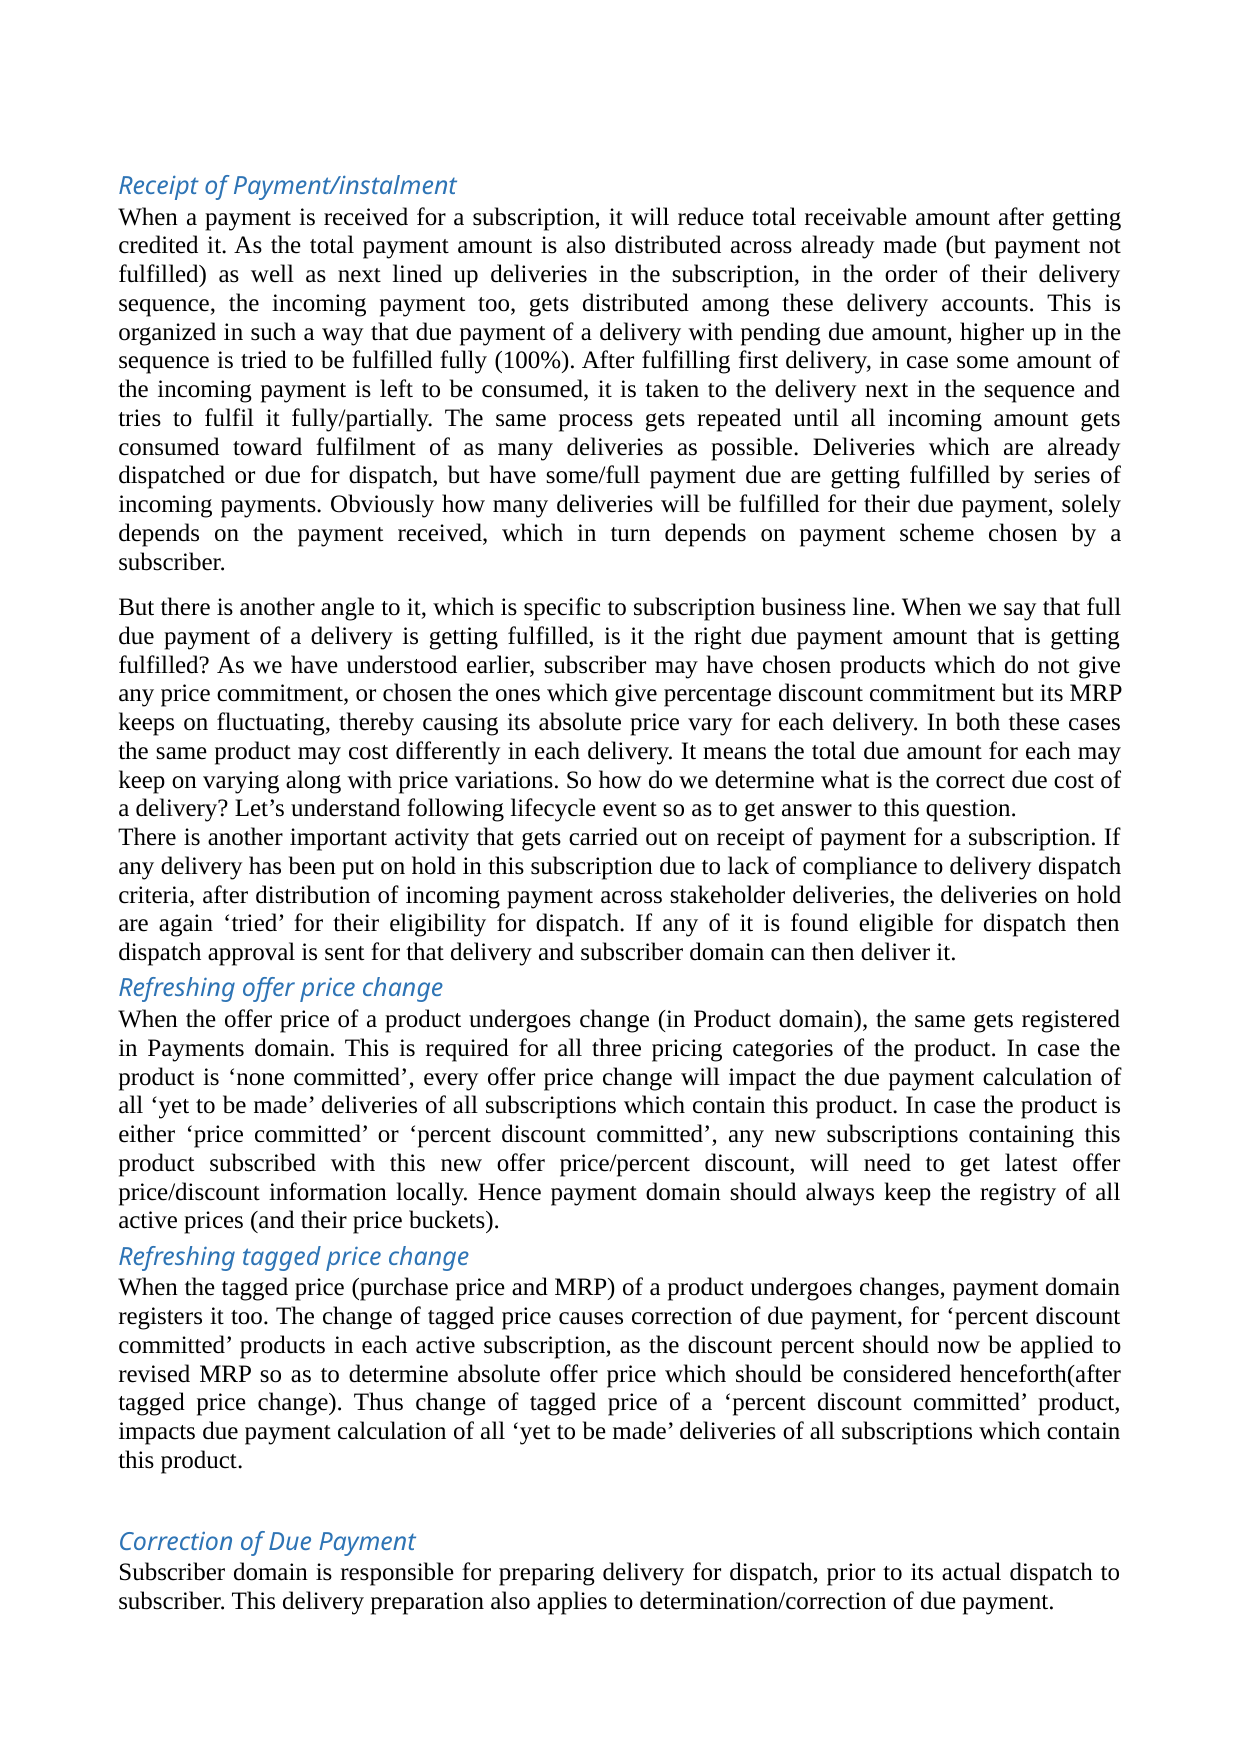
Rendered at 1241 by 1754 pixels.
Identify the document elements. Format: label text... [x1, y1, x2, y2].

text But there is another angle to it, which is specific to subscription business line. When we say that full due payment of a delivery is getting fulfilled, is it the right due payment amount that is getting fulfilled? As we have understood earlier, subscriber may have chosen products which do not give any price commitment, or chosen the ones which give percentage discount commitment but its MRP keeps on fluctuating, thereby causing its absolute price vary for each delivery. In both these cases the same product may cost differently in each delivery. It means the total due amount for each may keep on varying along with price variations. So how do we determine what is the correct due cost of a delivery? Let’s understand following lifecycle event so as to get answer to this question. [118, 592, 1122, 822]
text Subscriber domain is responsible for preparing delivery for dispatch, prior to its actual dispatch to subscriber. This delivery preparation also applies to determination/correction of due payment. [118, 1557, 1122, 1615]
list When the tagged price (purchase price and MRP) of a product undergoes changes, payment domain registers it too. The change of tagged price causes correction of due payment, for ‘percent discount committed’ products in each active subscription, as the discount percent should now be applied to revised MRP so as to determine absolute offer price which should be considered henceforth(after tagged price change). Thus change of tagged price of a ‘percent discount committed’ product, impacts due payment calculation of all ‘yet to be made’ deliveries of all subscriptions which contain this product. [118, 1272, 1122, 1474]
subtitle Receipt of Payment/instalment [118, 168, 1122, 202]
list When a payment is received for a subscription, it will reduce total receivable amount after getting credited it. As the total payment amount is also distributed across already made (but payment not fulfilled) as well as next lined up deliveries in the subscription, in the order of their delivery sequence, the incoming payment too, gets distributed among these delivery accounts. This is organized in such a way that due payment of a delivery with pending due amount, higher up in the sequence is tried to be fulfilled fully (100%). After fulfilling first delivery, in case some amount of the incoming payment is left to be consumed, it is taken to the delivery next in the sequence and tries to fulfil it fully/partially. The same process gets repeated until all incoming amount gets consumed toward fulfilment of as many deliveries as possible. Deliveries which are already dispatched or due for dispatch, but have some/full payment due are getting fulfilled by series of incoming payments. Obviously how many deliveries will be fulfilled for their due payment, solely depends on the payment received, which in turn depends on payment scheme chosen by a subscriber. [118, 202, 1122, 576]
text There is another important activity that gets carried out on receipt of payment for a subscription. If any delivery has been put on hold in this subscription due to lack of compliance to delivery dispatch criteria, after distribution of incoming payment across stakeholder deliveries, the deliveries on hold are again ‘tried’ for their eligibility for dispatch. If any of it is found eligible for dispatch then dispatch approval is sent for that delivery and subscriber domain can then deliver it. [118, 822, 1122, 966]
text When the offer price of a product undergoes change (in Product domain), the same gets registered in Payments domain. This is required for all three pricing categories of the product. In case the product is ‘none committed’, every offer price change will impact the due payment calculation of all ‘yet to be made’ deliveries of all subscriptions which contain this product. In case the product is either ‘price committed’ or ‘percent discount committed’, any new subscriptions containing this product subscribed with this new offer price/percent discount, will need to get latest offer price/discount information locally. Hence payment domain should always keep the registry of all active prices (and their price buckets). [118, 1004, 1122, 1234]
subtitle Refreshing offer price change [118, 970, 1122, 1004]
subtitle Correction of Due Payment [118, 1523, 1122, 1557]
subtitle Refreshing tagged price change [118, 1238, 1122, 1272]
